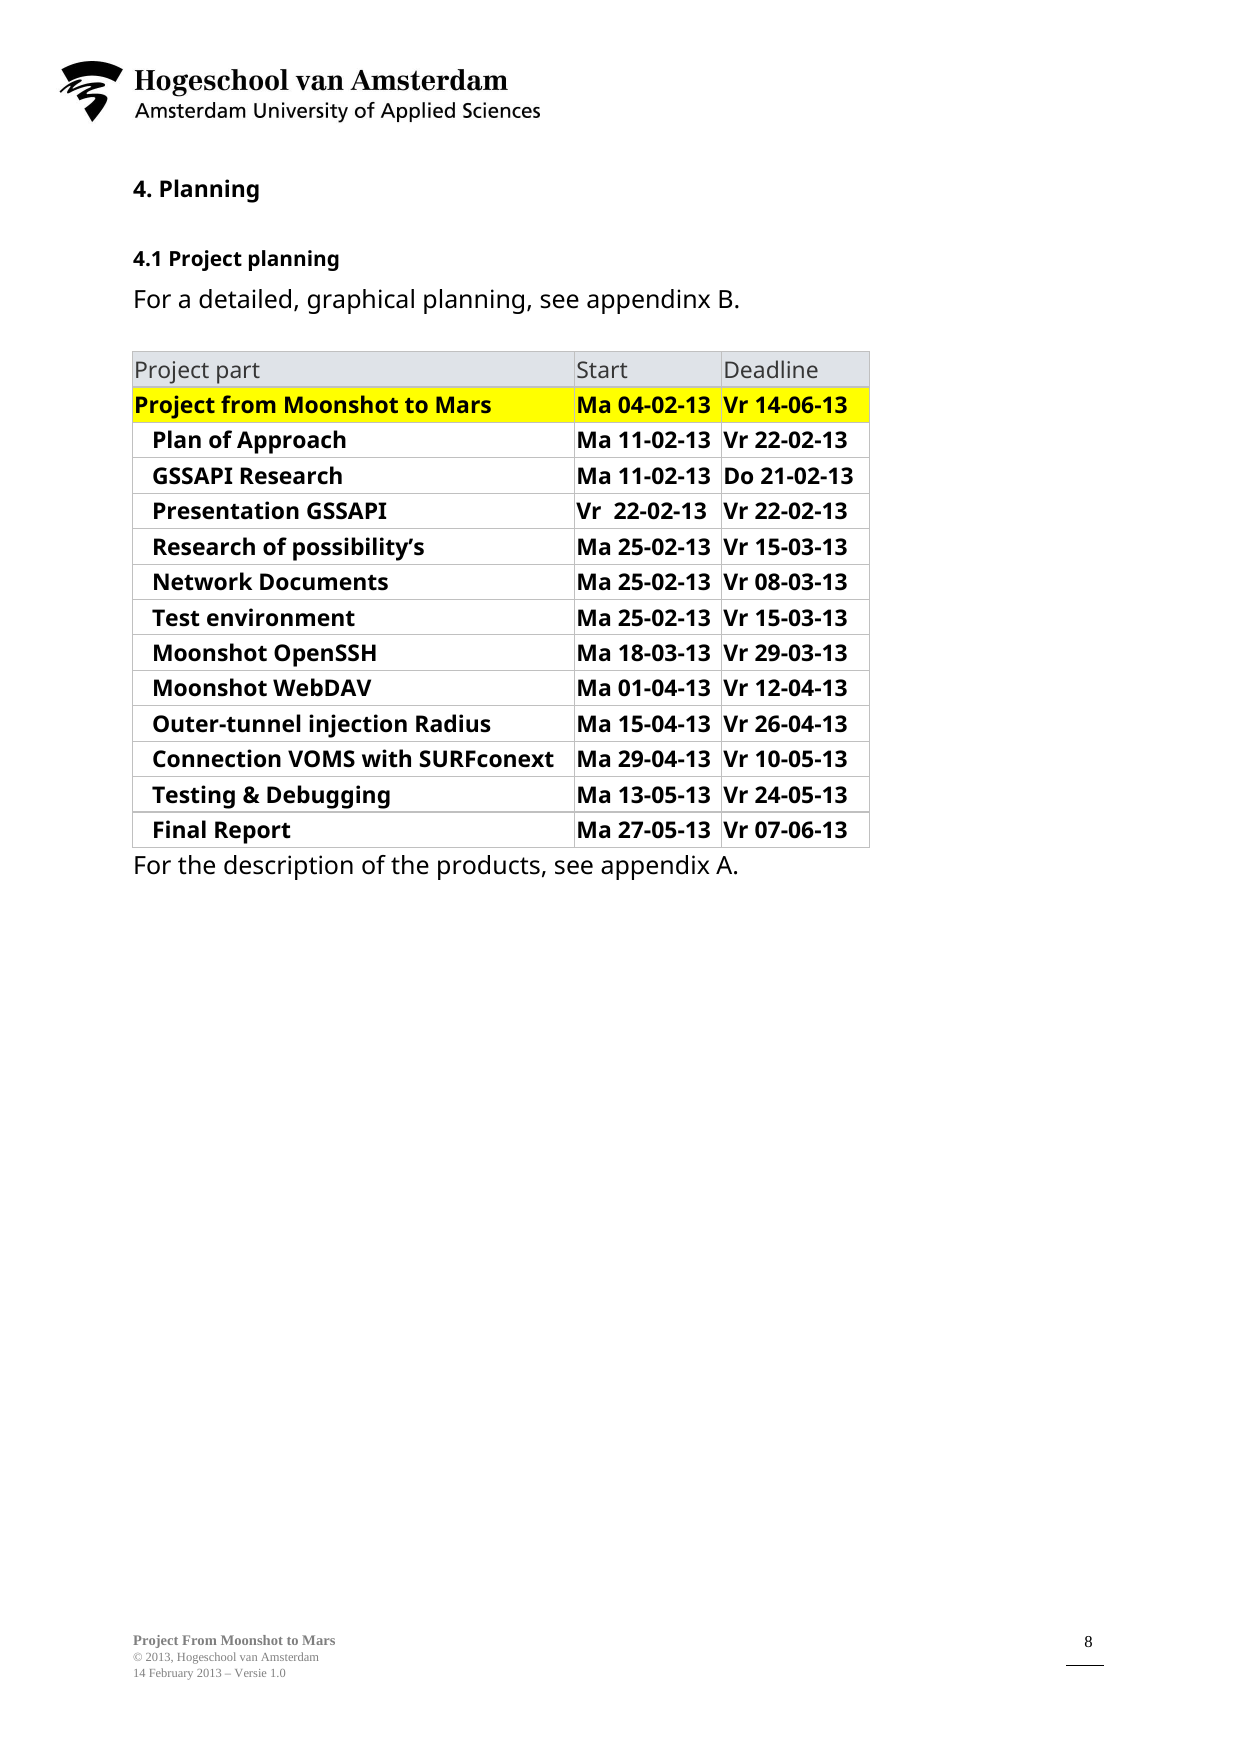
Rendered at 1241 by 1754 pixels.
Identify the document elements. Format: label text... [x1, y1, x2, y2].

table_header Deadline [722, 352, 869, 386]
table_cell Vr 14-06-13 [722, 388, 869, 422]
table_cell Vr 10-05-13 [722, 742, 869, 776]
table_cell Final Report [133, 813, 574, 847]
picture [0, 0, 622, 123]
table_cell Ma 11-02-13 [575, 423, 721, 457]
table_cell Ma 25-02-13 [575, 529, 721, 563]
table_cell Ma 25-02-13 [575, 565, 721, 599]
table_cell Ma 25-02-13 [575, 600, 721, 634]
subtitle 4.1 Project planning [133, 244, 1022, 273]
table_cell Vr 08-03-13 [722, 565, 869, 599]
table_cell Vr 26-04-13 [722, 706, 869, 741]
subtitle 4. Planning [133, 173, 1092, 204]
table_cell Vr 29-03-13 [722, 635, 869, 670]
table_cell Vr 15-03-13 [722, 529, 869, 563]
table_cell Vr 22-02-13 [722, 494, 869, 528]
text For a detailed, graphical planning, see appendinx B. [133, 282, 1092, 316]
table_cell Moonshot WebDAV [133, 671, 574, 705]
table_cell Vr 07-06-13 [722, 813, 869, 847]
table_cell Vr 22-02-13 [722, 423, 869, 457]
table_cell GSSAPI Research [133, 458, 574, 493]
table_cell Connection VOMS with SURFconext [133, 742, 574, 776]
table_cell Ma 29-04-13 [575, 742, 721, 776]
table_header Project part [133, 352, 574, 386]
table_cell Ma 13-05-13 [575, 777, 721, 811]
table_cell Presentation GSSAPI [133, 494, 574, 528]
table_cell Testing & Debugging [133, 777, 574, 811]
table_cell Vr 22-02-13 [575, 494, 721, 528]
table_header Start [575, 352, 721, 386]
text For the description of the products, see appendix A. [133, 848, 1092, 882]
table_cell Ma 04-02-13 [575, 388, 721, 422]
table_cell Ma 15-04-13 [575, 706, 721, 741]
table_cell Plan of Approach [133, 423, 574, 457]
table_cell Outer-tunnel injection Radius [133, 706, 574, 741]
table_cell Project from Moonshot to Mars [133, 388, 574, 422]
table_cell Ma 01-04-13 [575, 671, 721, 705]
table_cell Research of possibility’s [133, 529, 574, 563]
table_cell Do 21-02-13 [722, 458, 869, 493]
table_cell Network Documents [133, 565, 574, 599]
table_cell Vr 12-04-13 [722, 671, 869, 705]
table_cell Test environment [133, 600, 574, 634]
table_cell Ma 11-02-13 [575, 458, 721, 493]
table_cell Vr 15-03-13 [722, 600, 869, 634]
table_cell Moonshot OpenSSH [133, 635, 574, 670]
table_cell Ma 27-05-13 [575, 813, 721, 847]
table_cell Vr 24-05-13 [722, 777, 869, 811]
table_cell Ma 18-03-13 [575, 635, 721, 670]
